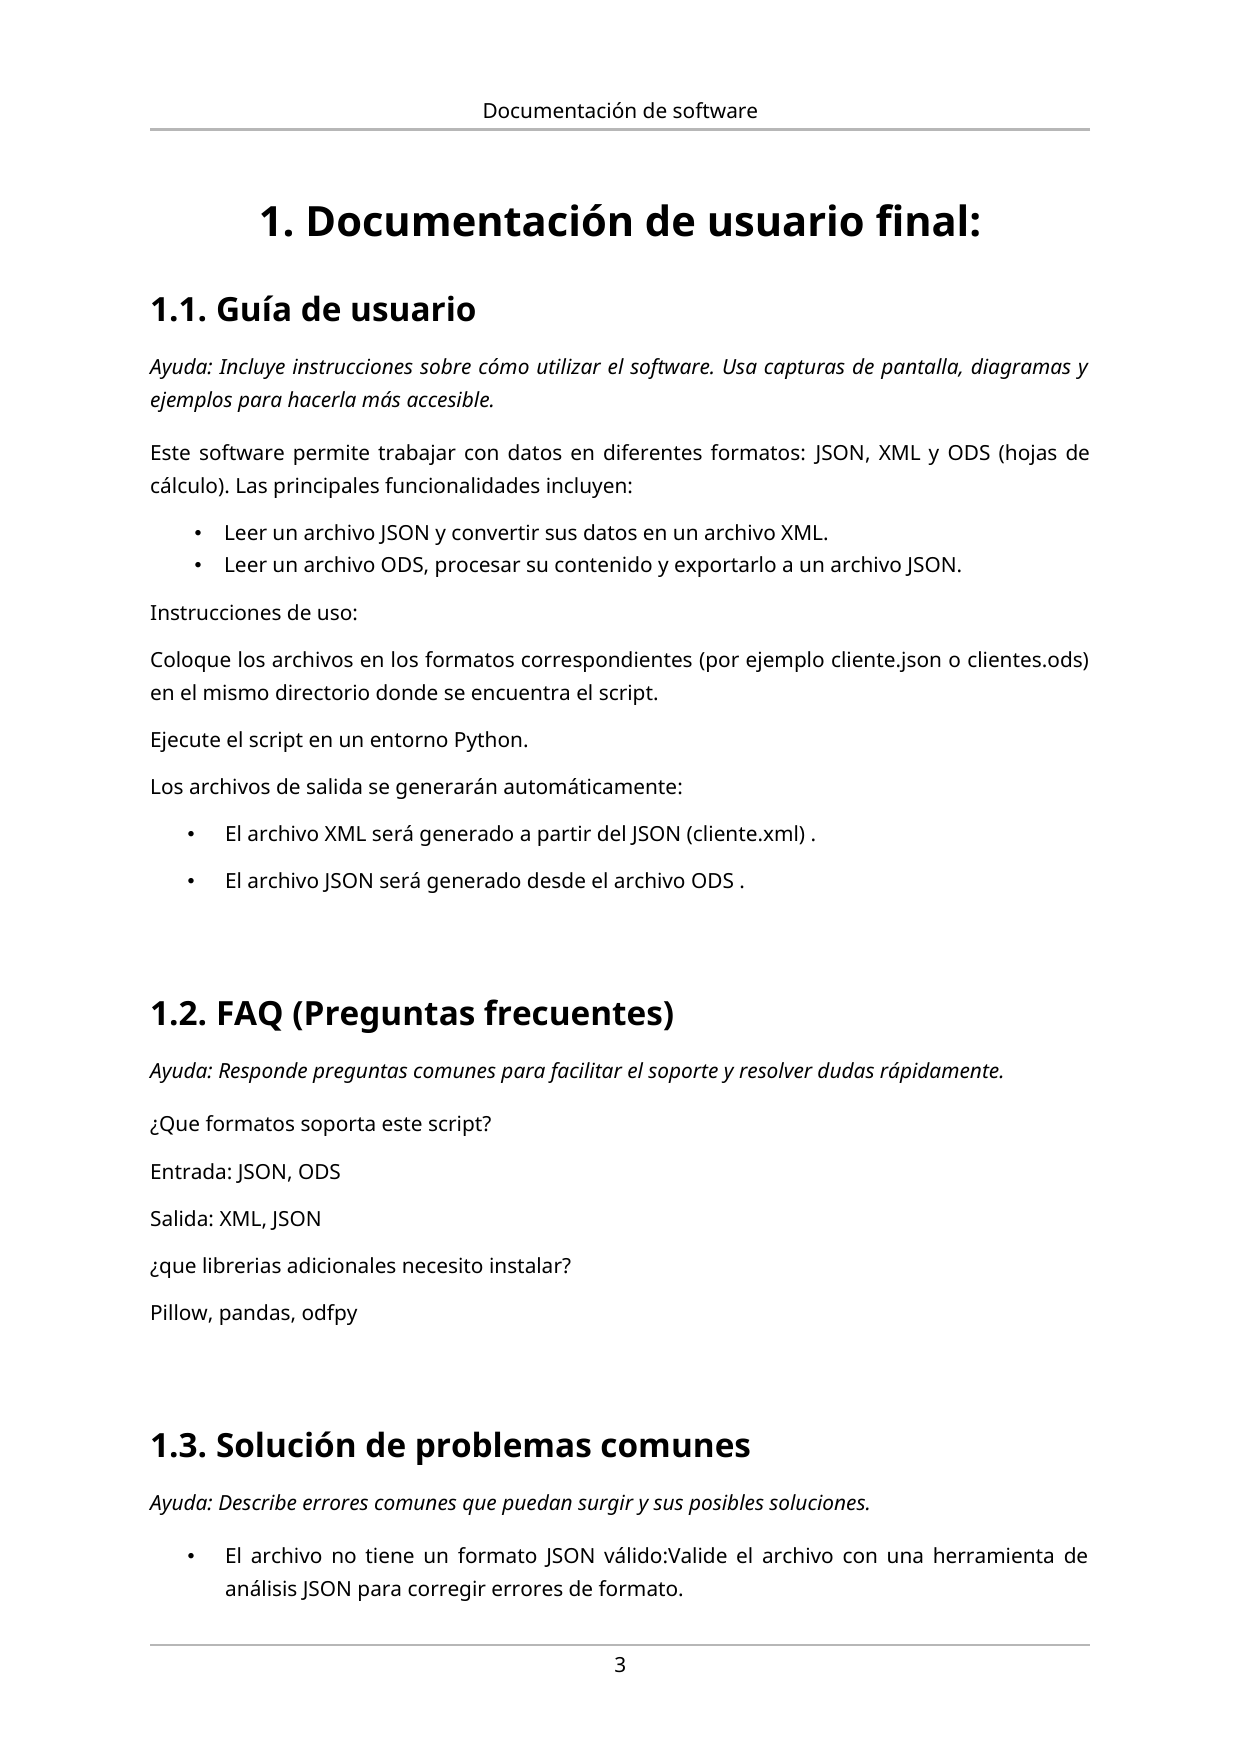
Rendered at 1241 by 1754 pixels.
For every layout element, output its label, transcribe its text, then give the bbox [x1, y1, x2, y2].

subtitle 1. Documentación de usuario final: [150, 192, 1090, 248]
list El archivo XML será generado a partir del JSON (cliente.xml) . [187, 819, 1090, 848]
text Ayuda: Describe errores comunes que puedan surgir y sus posibles soluciones. [150, 1488, 1090, 1517]
text Ayuda: Responde preguntas comunes para facilitar el soporte y resolver dudas rápidamente. [150, 1056, 1090, 1084]
text Coloque los archivos en los formatos correspondientes (por ejemplo cliente.json o clientes.ods) en el mismo directorio donde se encuentra el script. [150, 645, 1090, 706]
text ¿que librerias adicionales necesito instalar? [150, 1251, 1090, 1279]
list Leer un archivo ODS, procesar su contenido y exportarlo a un archivo JSON. [194, 551, 1090, 579]
text Los archivos de salida se generarán automáticamente: [150, 772, 1090, 800]
text Salida: XML, JSON [150, 1204, 1090, 1232]
subtitle 1.3. Solución de problemas comunes [150, 1422, 1090, 1467]
text Ejecute el script en un entorno Python. [150, 725, 1090, 753]
text Pillow, pandas, odfpy [150, 1298, 1090, 1327]
text Ayuda: Incluye instrucciones sobre cómo utilizar el software. Usa capturas de pantalla, diagramas y ejemplos para hacerla más accesible. [150, 352, 1090, 413]
subtitle 1.2. FAQ (Preguntas frecuentes) [150, 990, 1090, 1035]
list Leer un archivo JSON y convertir sus datos en un archivo XML. [194, 518, 1090, 546]
text Este software permite trabajar con datos en diferentes formatos: JSON, XML y ODS (hojas de cálculo). Las principales funcionalidades incluyen: [150, 438, 1090, 499]
list El archivo JSON será generado desde el archivo ODS . [187, 866, 1090, 895]
text Instrucciones de uso: [150, 598, 1090, 626]
list El archivo no tiene un formato JSON válido:Valide el archivo con una herramienta de análisis JSON para corregir errores de formato. [187, 1542, 1090, 1603]
subtitle 1.1. Guía de usuario [150, 286, 1090, 331]
text Entrada: JSON, ODS [150, 1157, 1090, 1185]
text ¿Que formatos soporta este script? [150, 1109, 1090, 1138]
